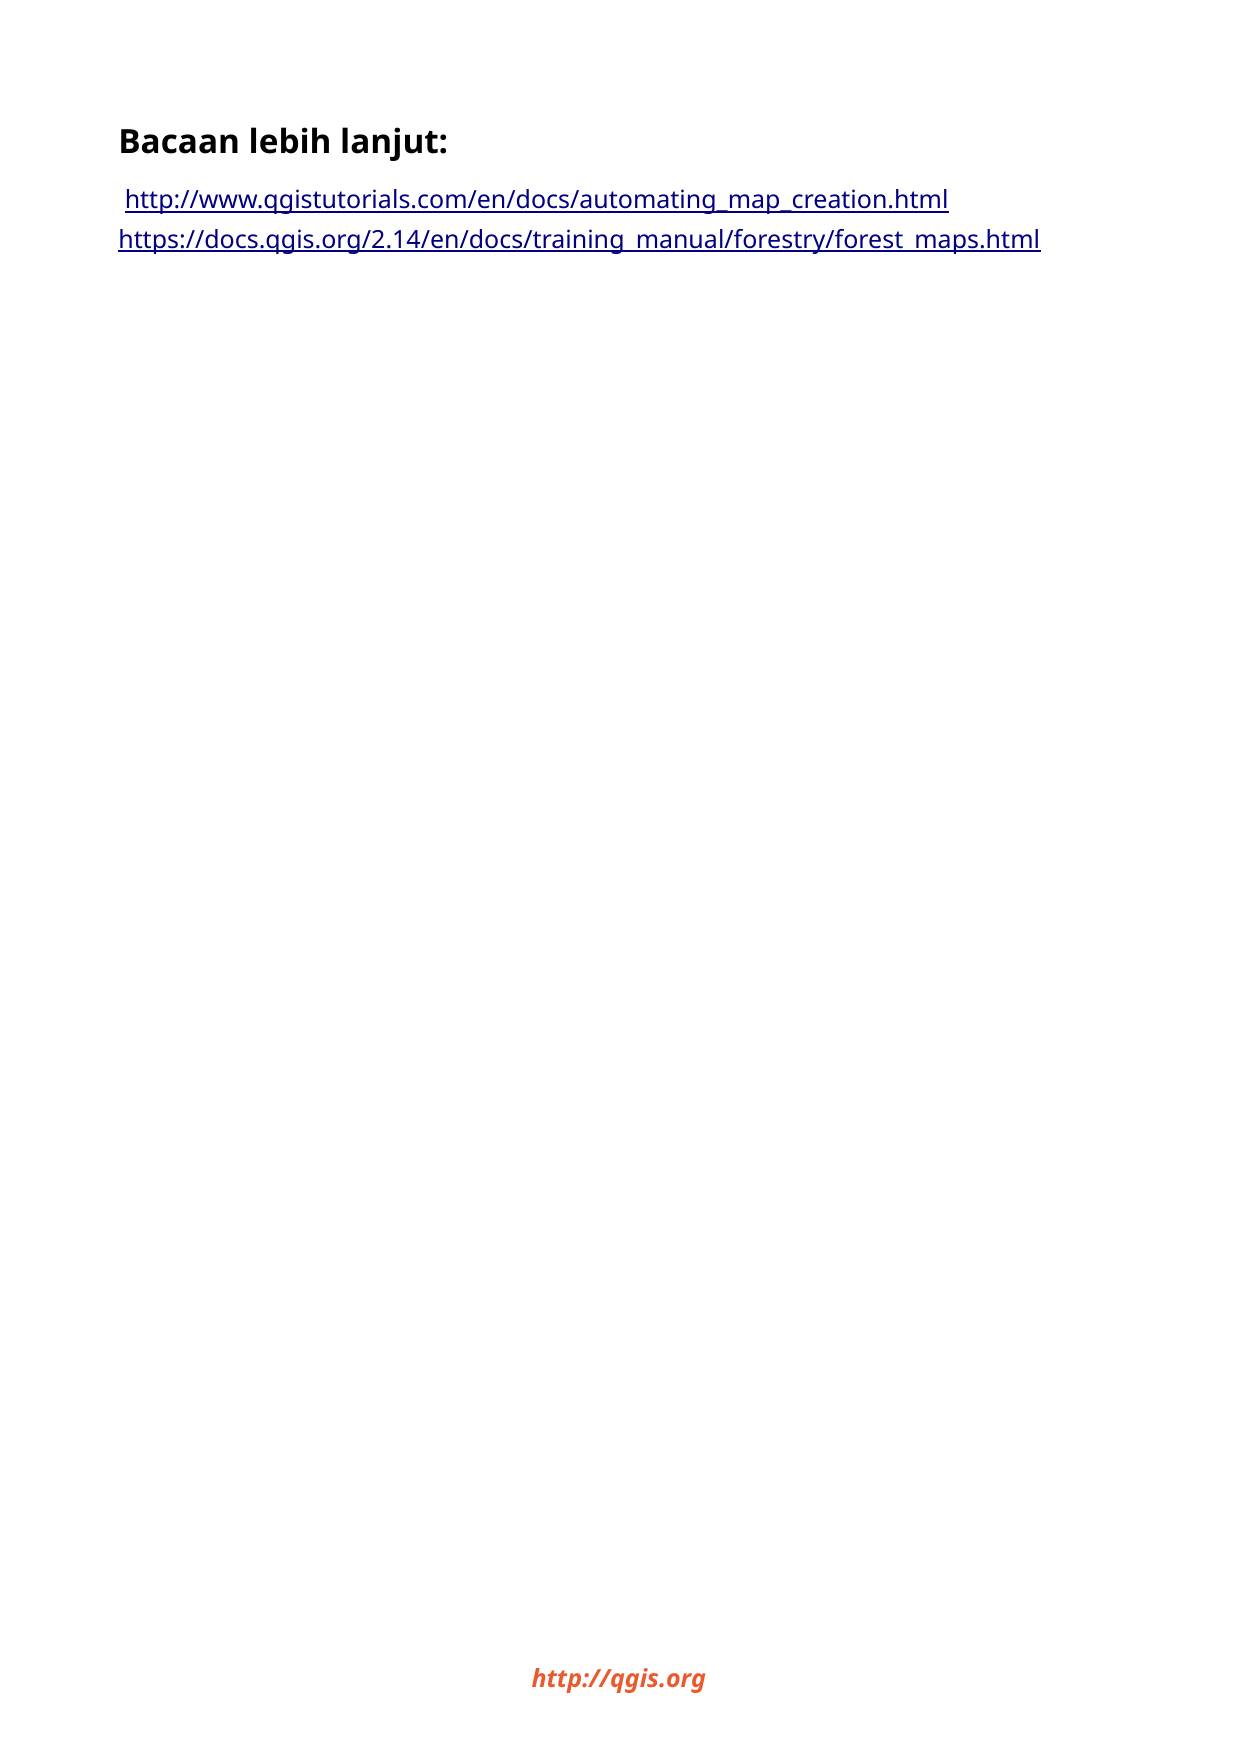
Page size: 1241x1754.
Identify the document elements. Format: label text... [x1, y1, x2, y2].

text https://docs.qgis.org/2.14/en/docs/training_manual/forestry/forest_maps.html [118, 221, 1122, 255]
text http://www.qgistutorials.com/en/docs/automating_map_creation.html [118, 182, 1122, 216]
subtitle Bacaan lebih lanjut: [118, 118, 1122, 163]
